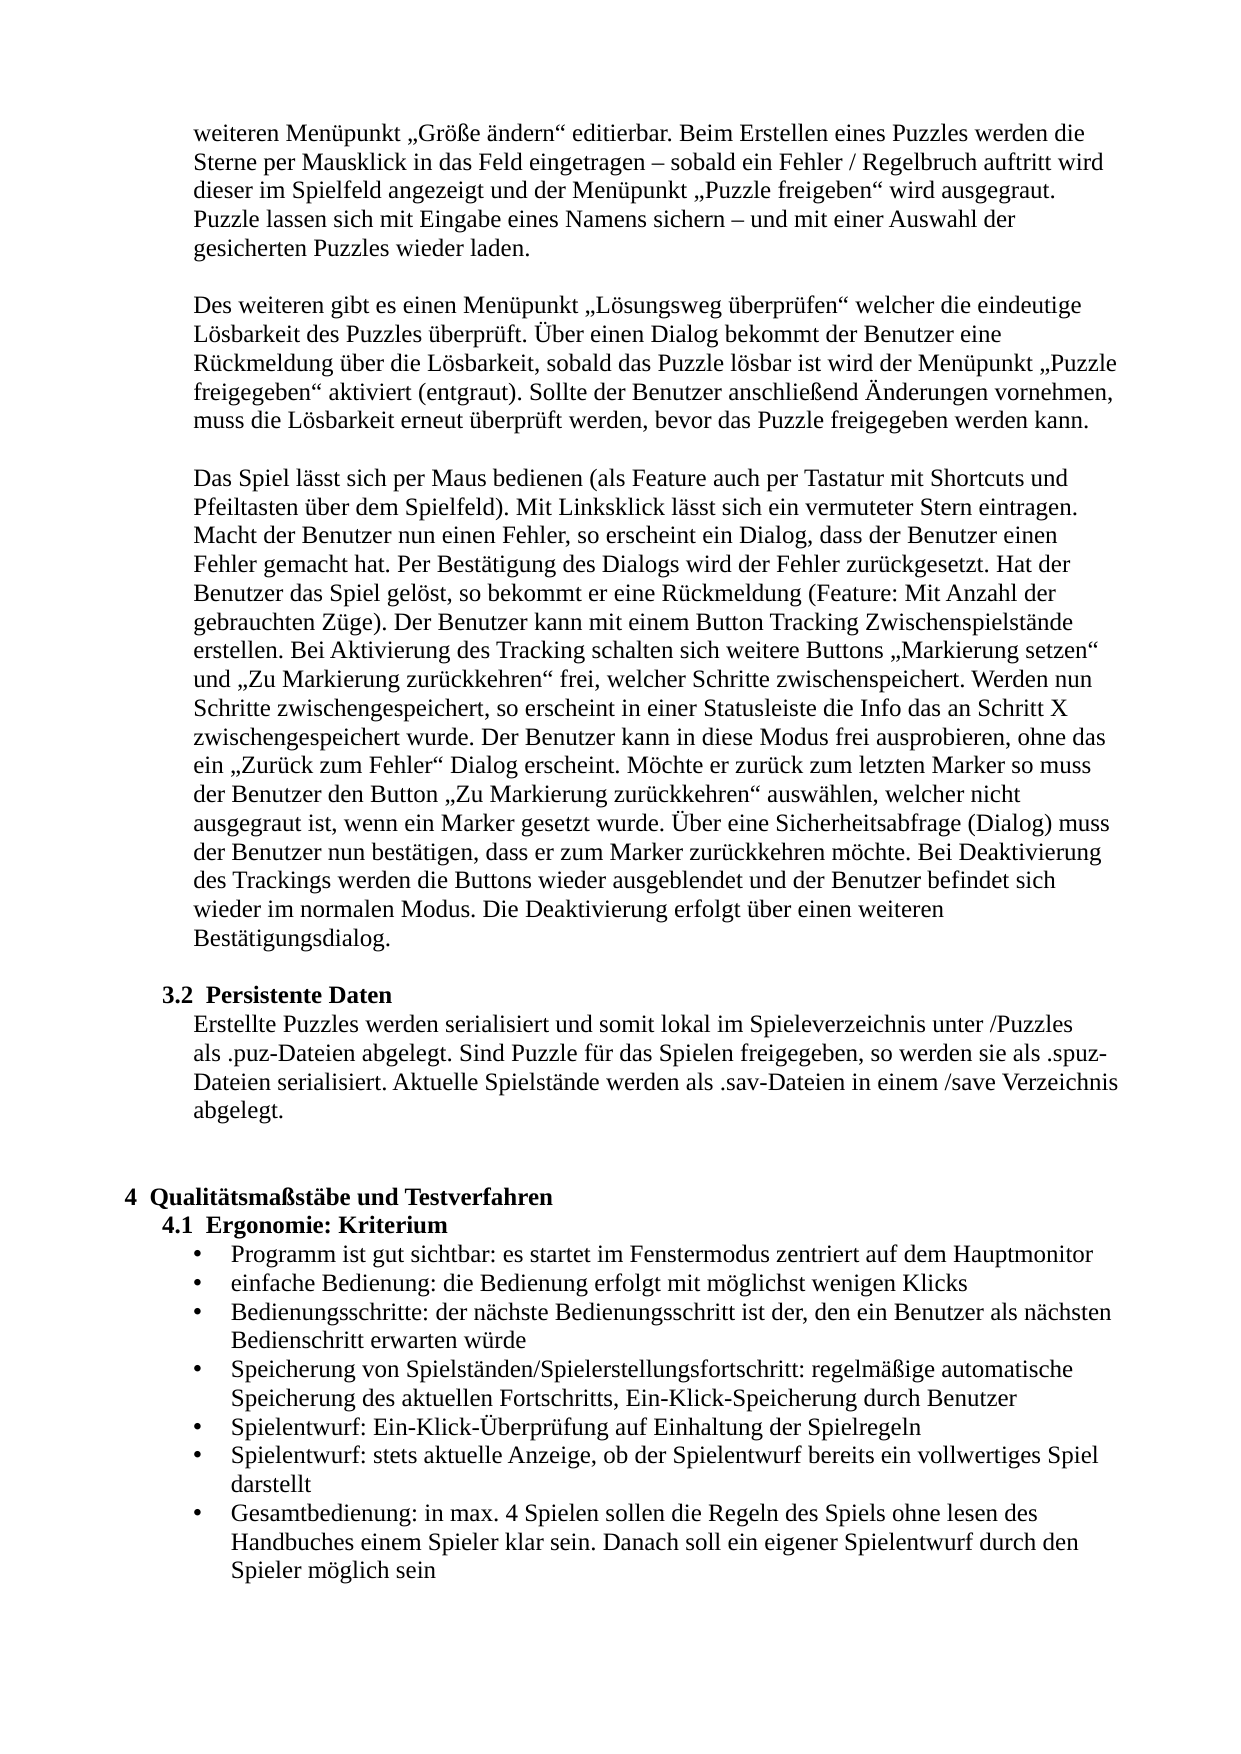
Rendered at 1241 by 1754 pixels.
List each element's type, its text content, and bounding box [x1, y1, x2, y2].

list Spielentwurf: stets aktuelle Anzeige, ob der Spielentwurf bereits ein vollwertiges Spiel darstellt [193, 1441, 1122, 1498]
list Gesamtbedienung: in max. 4 Spielen sollen die Regeln des Spiels ohne lesen des Handbuches einem Spieler klar sein. Danach soll ein eigener Spielentwurf durch den Spieler möglich sein [193, 1498, 1122, 1584]
list Spielentwurf: Ein-Klick-Überprüfung auf Einhaltung der Spielregeln [193, 1412, 1122, 1441]
list Speicherung von Spielständen/Spielerstellungsfortschritt: regelmäßige automatische Speicherung des aktuellen Fortschritts, Ein-Klick-Speicherung durch Benutzer [193, 1354, 1122, 1412]
list Ergonomie: Kriterium [156, 1211, 1122, 1239]
list weiteren Menüpunkt „Größe ändern“ editierbar. Beim Erstellen eines Puzzles werden die Sterne per Mausklick in das Feld eingetragen – sobald ein Fehler / Regelbruch auftritt wird dieser im Spielfeld angezeigt und der Menüpunkt „Puzzle freigeben“ wird ausgegraut. Puzzle lassen sich mit Eingabe eines Namens sichern – und mit einer Auswahl der gesicherten Puzzles wieder laden. Des weiteren gibt es einen Menüpunkt „Lösungsweg überprüfen“ welcher die eindeutige Lösbarkeit des Puzzles überprüft. Über einen Dialog bekommt der Benutzer eine Rückmeldung über die Lösbarkeit, sobald das Puzzle lösbar ist wird der Menüpunkt „Puzzle freigegeben“ aktiviert (entgraut). Sollte der Benutzer anschließend Änderungen vornehmen, muss die Lösbarkeit erneut überprüft werden, bevor das Puzzle freigegeben werden kann. Das Spiel lässt sich per Maus bedienen (als Feature auch per Tastatur mit Shortcuts und Pfeiltasten über dem Spielfeld). Mit Linksklick lässt sich ein vermuteter Stern eintragen. Macht der Benutzer nun einen Fehler, so erscheint ein Dialog, dass der Benutzer einen Fehler gemacht hat. Per Bestätigung des Dialogs wird der Fehler zurückgesetzt. Hat der Benutzer das Spiel gelöst, so bekommt er eine Rückmeldung (Feature: Mit Anzahl der gebrauchten Züge). Der Benutzer kann mit einem Button Tracking Zwischenspielstände erstellen. Bei Aktivierung des Tracking schalten sich weitere Buttons „Markierung setzen“ und „Zu Markierung zurückkehren“ frei, welcher Schritte zwischenspeichert. Werden nun Schritte zwischengespeichert, so erscheint in einer Statusleiste die Info das an Schritt X zwischengespeichert wurde. Der Benutzer kann in diese Modus frei ausprobieren, ohne das ein „Zurück zum Fehler“ Dialog erscheint. Möchte er zurück zum letzten Marker so muss der Benutzer den Button „Zu Markierung zurückkehren“ auswählen, welcher nicht ausgegraut ist, wenn ein Marker gesetzt wurde. Über eine Sicherheitsabfrage (Dialog) muss der Benutzer nun bestätigen, dass er zum Marker zurückkehren möchte. Bei Deaktivierung des Trackings werden die Buttons wieder ausgeblendet und der Benutzer befindet sich wieder im normalen Modus. Die Deaktivierung erfolgt über einen weiteren Bestätigungsdialog. [156, 118, 1122, 981]
list Programm ist gut sichtbar: es startet im Fenstermodus zentriert auf dem Hauptmonitor [193, 1239, 1122, 1268]
list Qualitätsmaßstäbe und Testverfahren [118, 1182, 1122, 1211]
list Bedienungsschritte: der nächste Bedienungsschritt ist der, den ein Benutzer als nächsten Bedienschritt erwarten würde [193, 1297, 1122, 1354]
list einfache Bedienung: die Bedienung erfolgt mit möglichst wenigen Klicks [193, 1268, 1122, 1297]
list Persistente Daten Erstellte Puzzles werden serialisiert und somit lokal im Spieleverzeichnis unter /Puzzles als .puz-Dateien abgelegt. Sind Puzzle für das Spielen freigegeben, so werden sie als .spuz-Dateien serialisiert. Aktuelle Spielstände werden als .sav-Dateien in einem /save Verzeichnis abgelegt. [156, 981, 1122, 1182]
